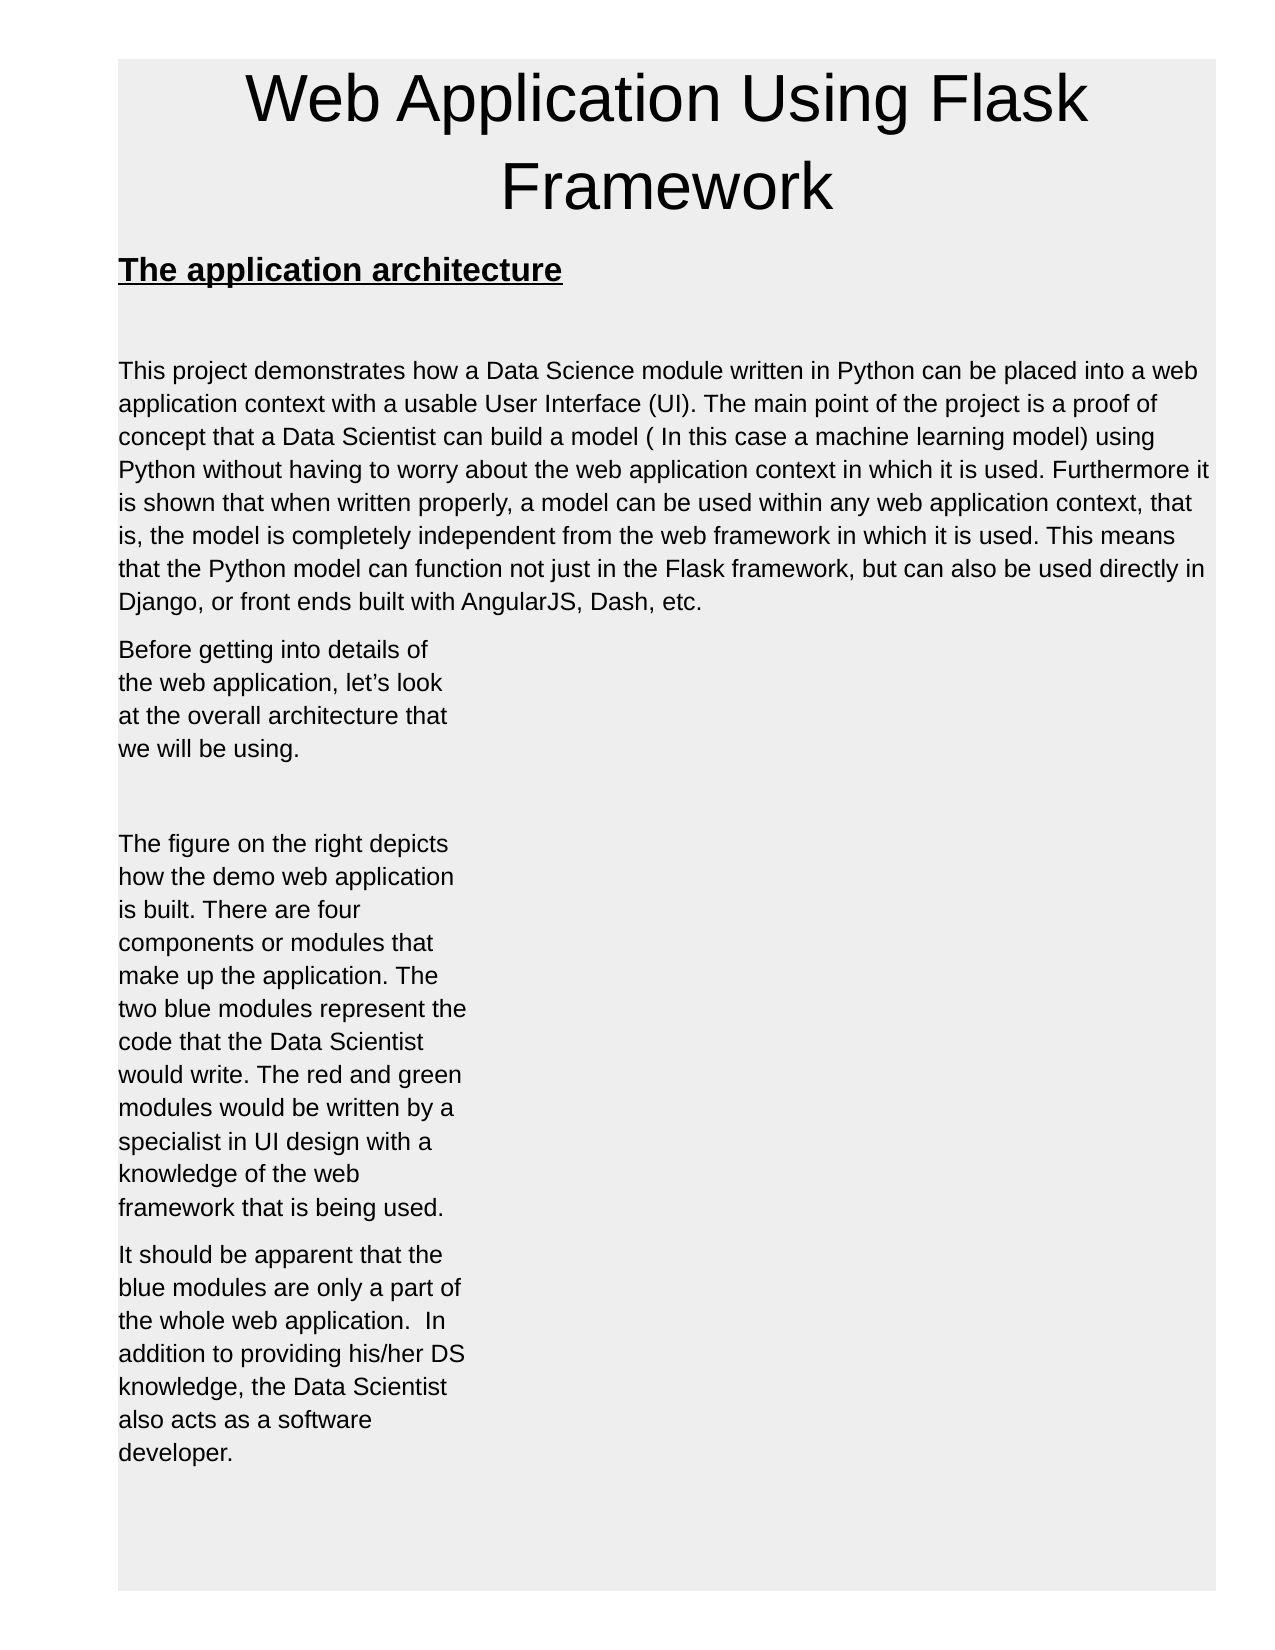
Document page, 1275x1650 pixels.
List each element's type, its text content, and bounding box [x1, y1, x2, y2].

text It should be apparent that the blue modules are only a part of the whole web application. In addition to providing his/her DS knowledge, the Data Scientist also acts as a software developer. [118, 1240, 1216, 1467]
text Before getting into details of the web application, let’s look at the overall architecture that we will be using. [118, 635, 1216, 763]
text The figure on the right depicts how the demo web application is built. There are four components or modules that make up the application. The two blue modules represent the code that the Data Scientist would write. The red and green modules would be written by a specialist in UI design with a knowledge of the web framework that is being used. [118, 829, 1216, 1221]
text Web Application Using Flask Framework [118, 59, 1216, 224]
text This project demonstrates how a Data Science module written in Python can be placed into a web application context with a usable User Interface (UI). The main point of the project is a proof of concept that a Data Scientist can build a model ( In this case a machine learning model) using Python without having to worry about the web application context in which it is used. Furthermore it is shown that when written properly, a model can be used within any web application context, that is, the model is completely independent from the web framework in which it is used. This means that the Python model can function not just in the Flask framework, but can also be used directly in Django, or front ends built with AngularJS, Dash, etc. [118, 356, 1216, 616]
text The application architecture [118, 250, 1216, 288]
